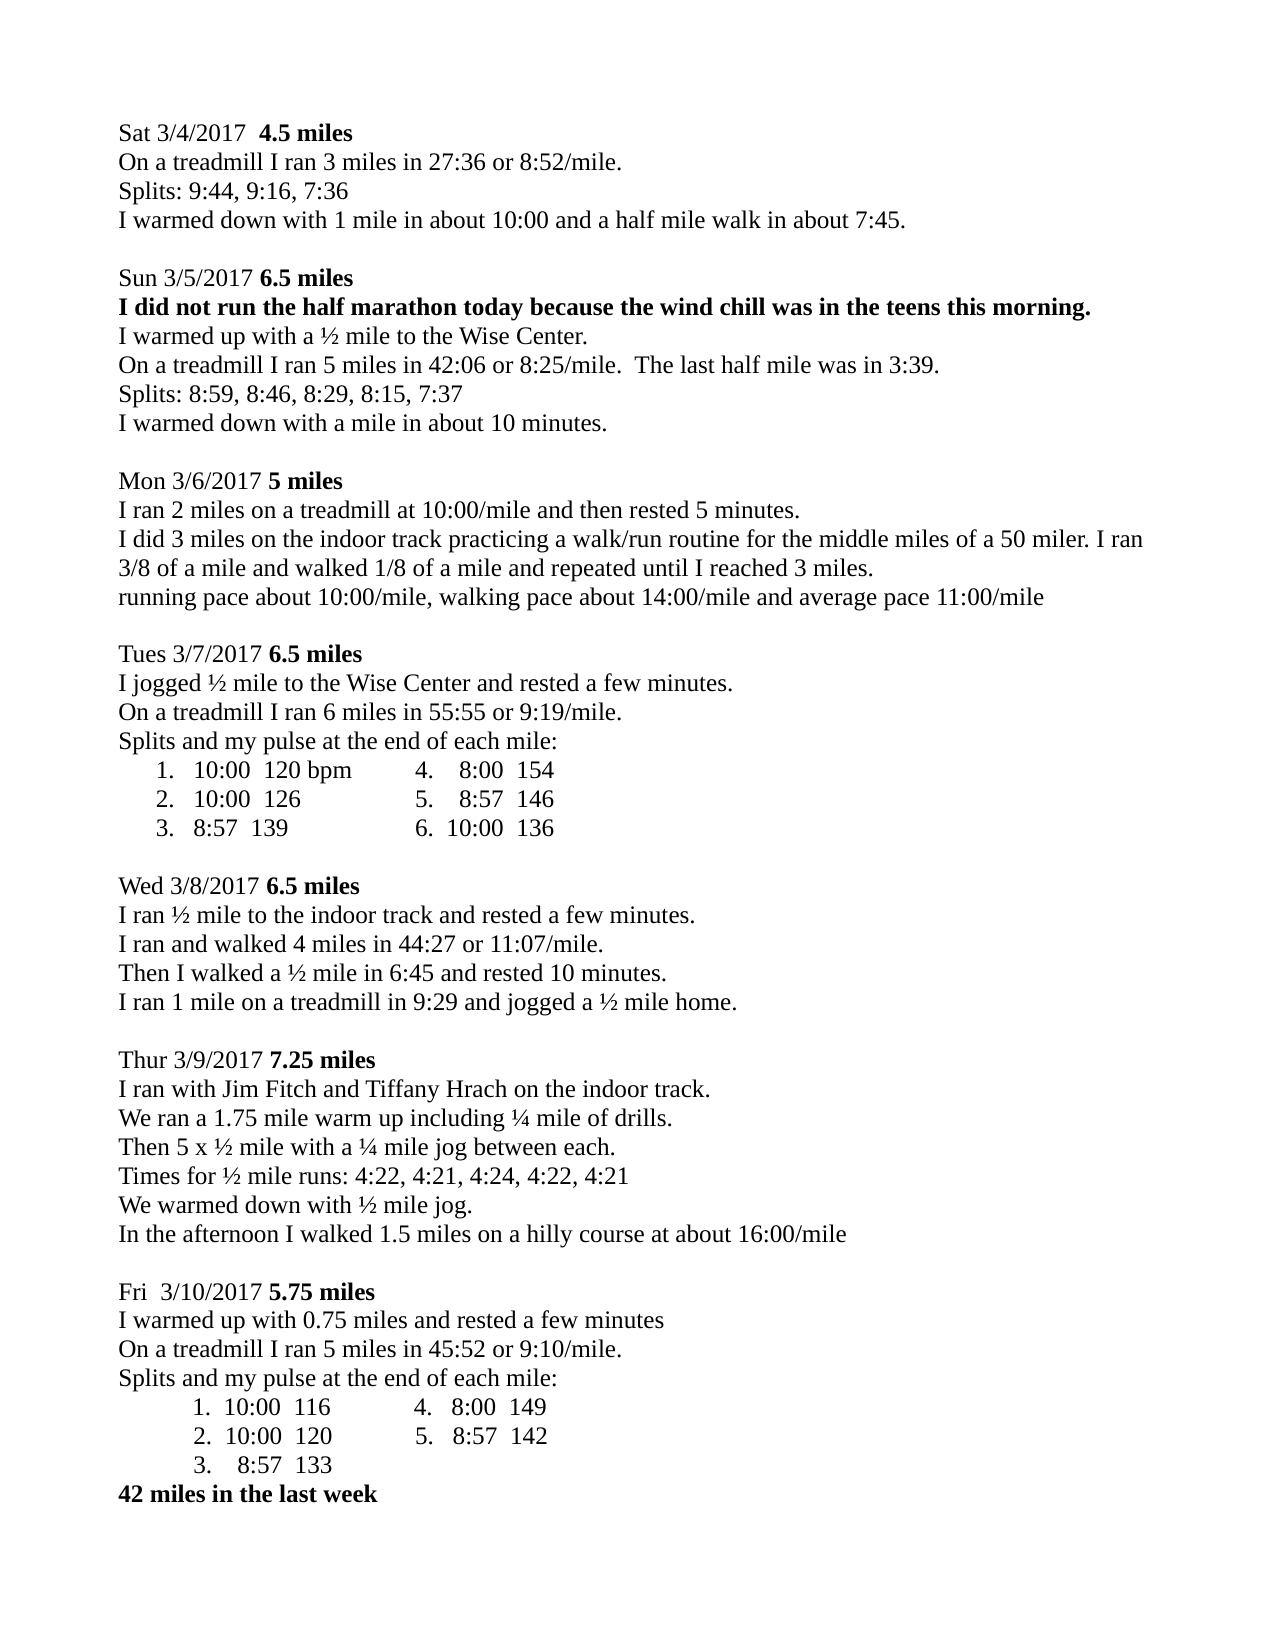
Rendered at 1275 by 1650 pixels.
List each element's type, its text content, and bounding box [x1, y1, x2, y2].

list 10:00 126 5. 8:57 146 [156, 784, 1157, 813]
text On a treadmill I ran 3 miles in 27:36 or 8:52/mile. [118, 147, 1157, 176]
list Then 5 x ½ mile with a ¼ mile jog between each. [118, 1132, 1157, 1161]
list 2. 10:00 120 5. 8:57 142 [156, 1421, 1157, 1450]
text Sat 3/4/2017 4.5 miles [118, 118, 1157, 147]
list 10:00 120 bpm 4. 8:00 154 [156, 755, 1157, 784]
text 1. 10:00 116 4. 8:00 149 [118, 1392, 1157, 1421]
text On a treadmill I ran 6 miles in 55:55 or 9:19/mile. [118, 697, 1157, 726]
text Fri 3/10/2017 5.75 miles [118, 1276, 1157, 1305]
text 42 miles in the last week [118, 1479, 1157, 1508]
text I warmed down with a mile in about 10 minutes. [118, 408, 1157, 437]
text Splits: 9:44, 9:16, 7:36 [118, 176, 1157, 205]
text I did 3 miles on the indoor track practicing a walk/run routine for the middle miles of a 50 miler. I ran 3/8 of a mile and walked 1/8 of a mile and repeated until I reached 3 miles. [118, 523, 1157, 581]
text I jogged ½ mile to the Wise Center and rested a few minutes. [118, 668, 1157, 697]
text I ran 2 miles on a treadmill at 10:00/mile and then rested 5 minutes. [118, 494, 1157, 523]
text On a treadmill I ran 5 miles in 45:52 or 9:10/mile. [118, 1334, 1157, 1363]
text I ran with Jim Fitch and Tiffany Hrach on the indoor track. [118, 1074, 1157, 1103]
text Tues 3/7/2017 6.5 miles [118, 639, 1157, 668]
text I warmed down with 1 mile in about 10:00 and a half mile walk in about 7:45. [118, 205, 1157, 234]
text Thur 3/9/2017 7.25 miles [118, 1045, 1157, 1074]
text Splits: 8:59, 8:46, 8:29, 8:15, 7:37 [118, 379, 1157, 408]
list We warmed down with ½ mile jog. [118, 1189, 1157, 1218]
list 3. 8:57 133 [156, 1450, 1157, 1479]
text I warmed up with 0.75 miles and rested a few minutes [118, 1305, 1157, 1334]
list 8:57 139 6. 10:00 136 [156, 813, 1157, 842]
list I ran and walked 4 miles in 44:27 or 11:07/mile. [118, 929, 1157, 958]
text I did not run the half marathon today because the wind chill was in the teens this morning. [118, 292, 1157, 321]
text Sun 3/5/2017 6.5 miles [118, 263, 1157, 292]
text On a treadmill I ran 5 miles in 42:06 or 8:25/mile. The last half mile was in 3:39. [118, 350, 1157, 379]
list Wed 3/8/2017 6.5 miles [118, 871, 1157, 900]
list I ran ½ mile to the indoor track and rested a few minutes. [118, 900, 1157, 929]
text running pace about 10:00/mile, walking pace about 14:00/mile and average pace 11:00/mile [118, 581, 1157, 610]
list I ran 1 mile on a treadmill in 9:29 and jogged a ½ mile home. [118, 987, 1157, 1016]
list We ran a 1.75 mile warm up including ¼ mile of drills. [118, 1103, 1157, 1132]
text Mon 3/6/2017 5 miles [118, 466, 1157, 494]
list In the afternoon I walked 1.5 miles on a hilly course at about 16:00/mile [118, 1218, 1157, 1247]
text Splits and my pulse at the end of each mile: [118, 726, 1157, 755]
list Times for ½ mile runs: 4:22, 4:21, 4:24, 4:22, 4:21 [118, 1161, 1157, 1189]
list Then I walked a ½ mile in 6:45 and rested 10 minutes. [118, 958, 1157, 987]
text Splits and my pulse at the end of each mile: [118, 1363, 1157, 1392]
text I warmed up with a ½ mile to the Wise Center. [118, 321, 1157, 350]
